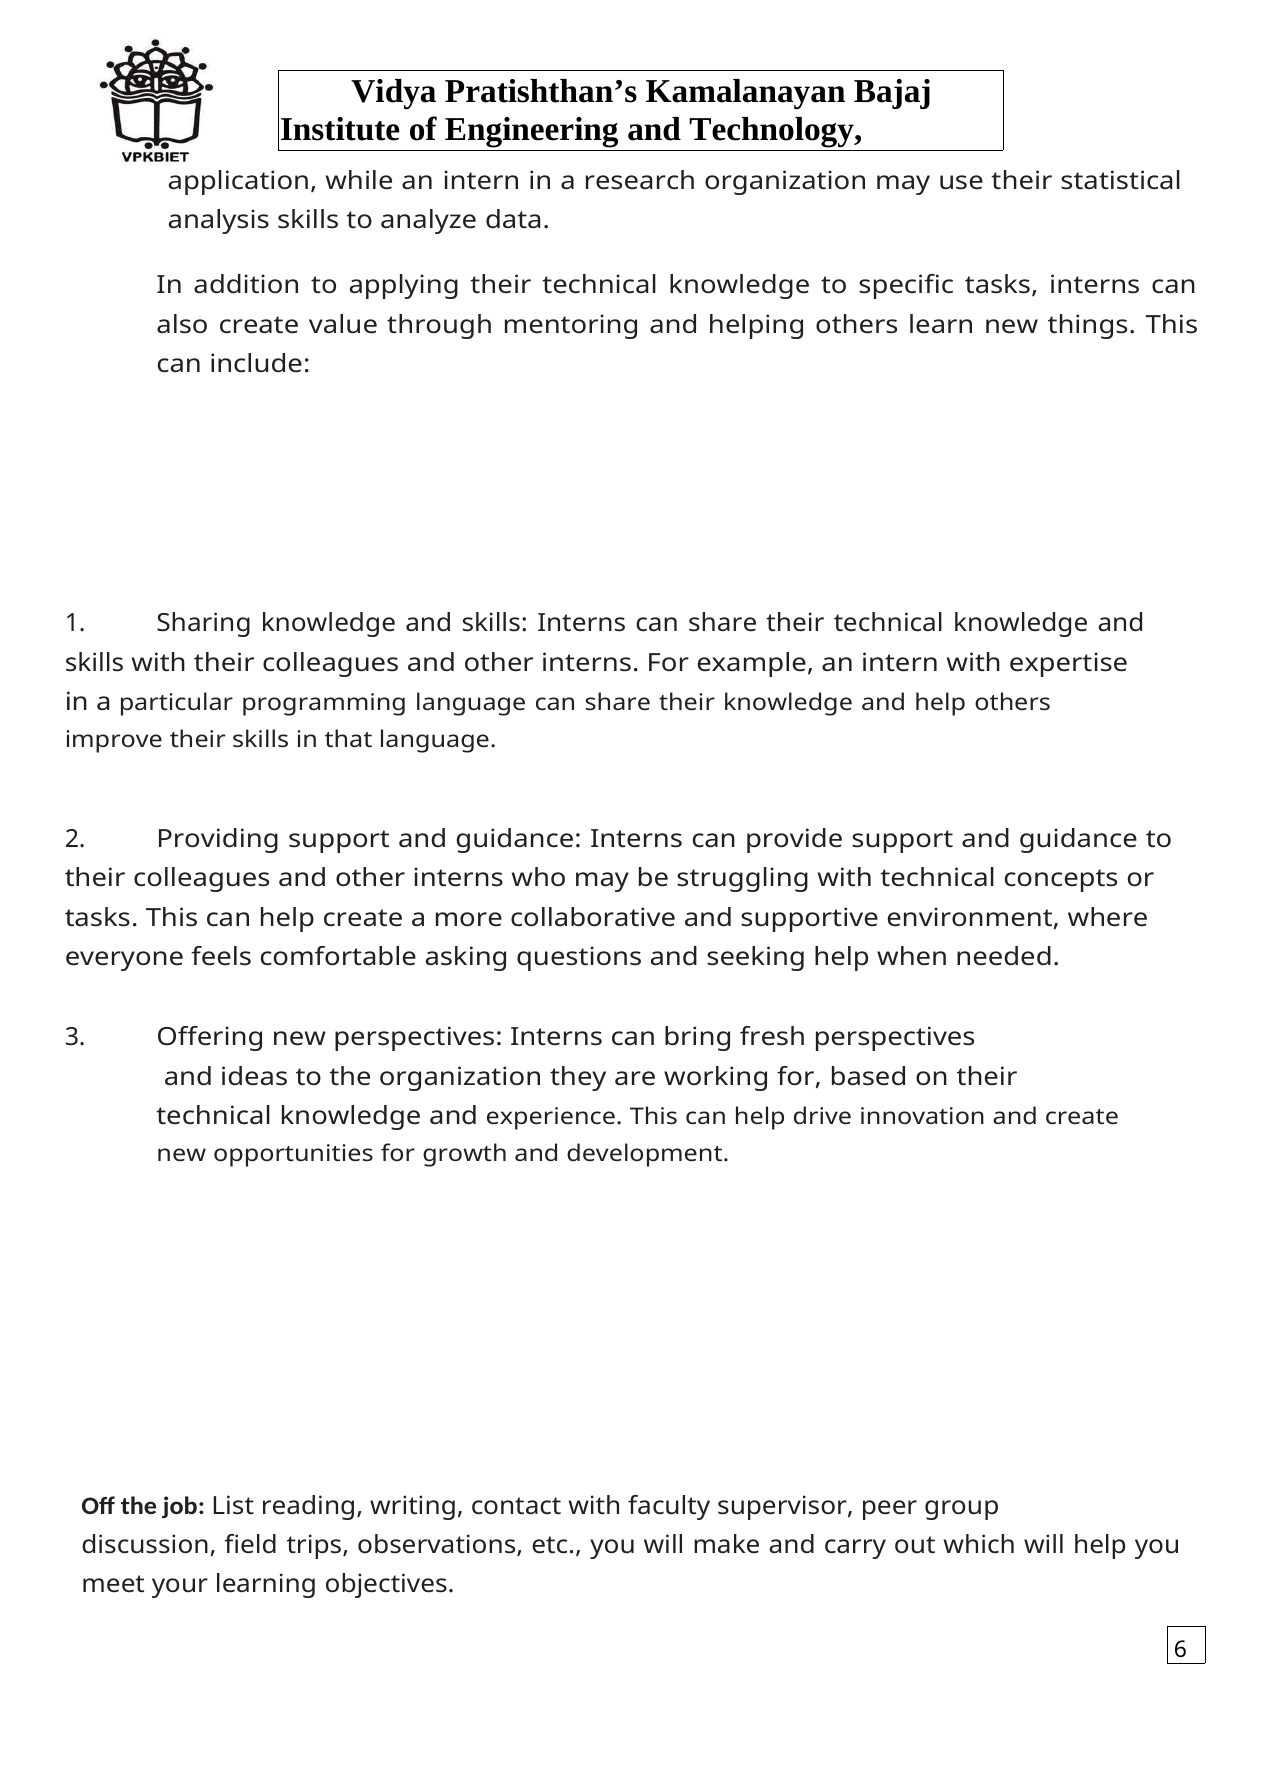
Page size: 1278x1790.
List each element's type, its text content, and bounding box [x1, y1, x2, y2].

text In addition to applying their technical knowledge to specific tasks, interns can also create value through mentoring and helping others learn new things. This can include: [156, 267, 1199, 380]
text discussion, field trips, observations, etc., you will make and carry out which will help you meet your learning objectives. [81, 1527, 1183, 1600]
text During an internship, interns can apply their technical knowledge in a variety of ways, depending on the nature of the internship and the organization they are working for. For example, an intern in a software development company may be able to use their programming skills to help develop a new application, while an intern in a research organization may use their statistical analysis skills to analyze data. [167, 162, 1183, 236]
list Sharing knowledge and skills: Interns can share their technical knowledge and skills with their colleagues and other interns. For example, an intern with expertise in a particular programming language can share their knowledge and help others improve their skills in that language. [64, 605, 1154, 754]
list Providing support and guidance: Interns can provide support and guidance to their colleagues and other interns who may be struggling with technical concepts or tasks. This can help create a more collaborative and supportive environment, where everyone feels comfortable asking questions and seeking help when needed. [64, 821, 1188, 973]
list Offering new perspectives: Interns can bring fresh perspectives [64, 1018, 1121, 1053]
list and ideas to the organization they are working for, based on their technical knowledge and experience. This can help drive innovation and create new opportunities for growth and development. [156, 1058, 1121, 1168]
text Off the job: List reading, writing, contact with faculty supervisor, peer group [81, 1488, 1183, 1522]
